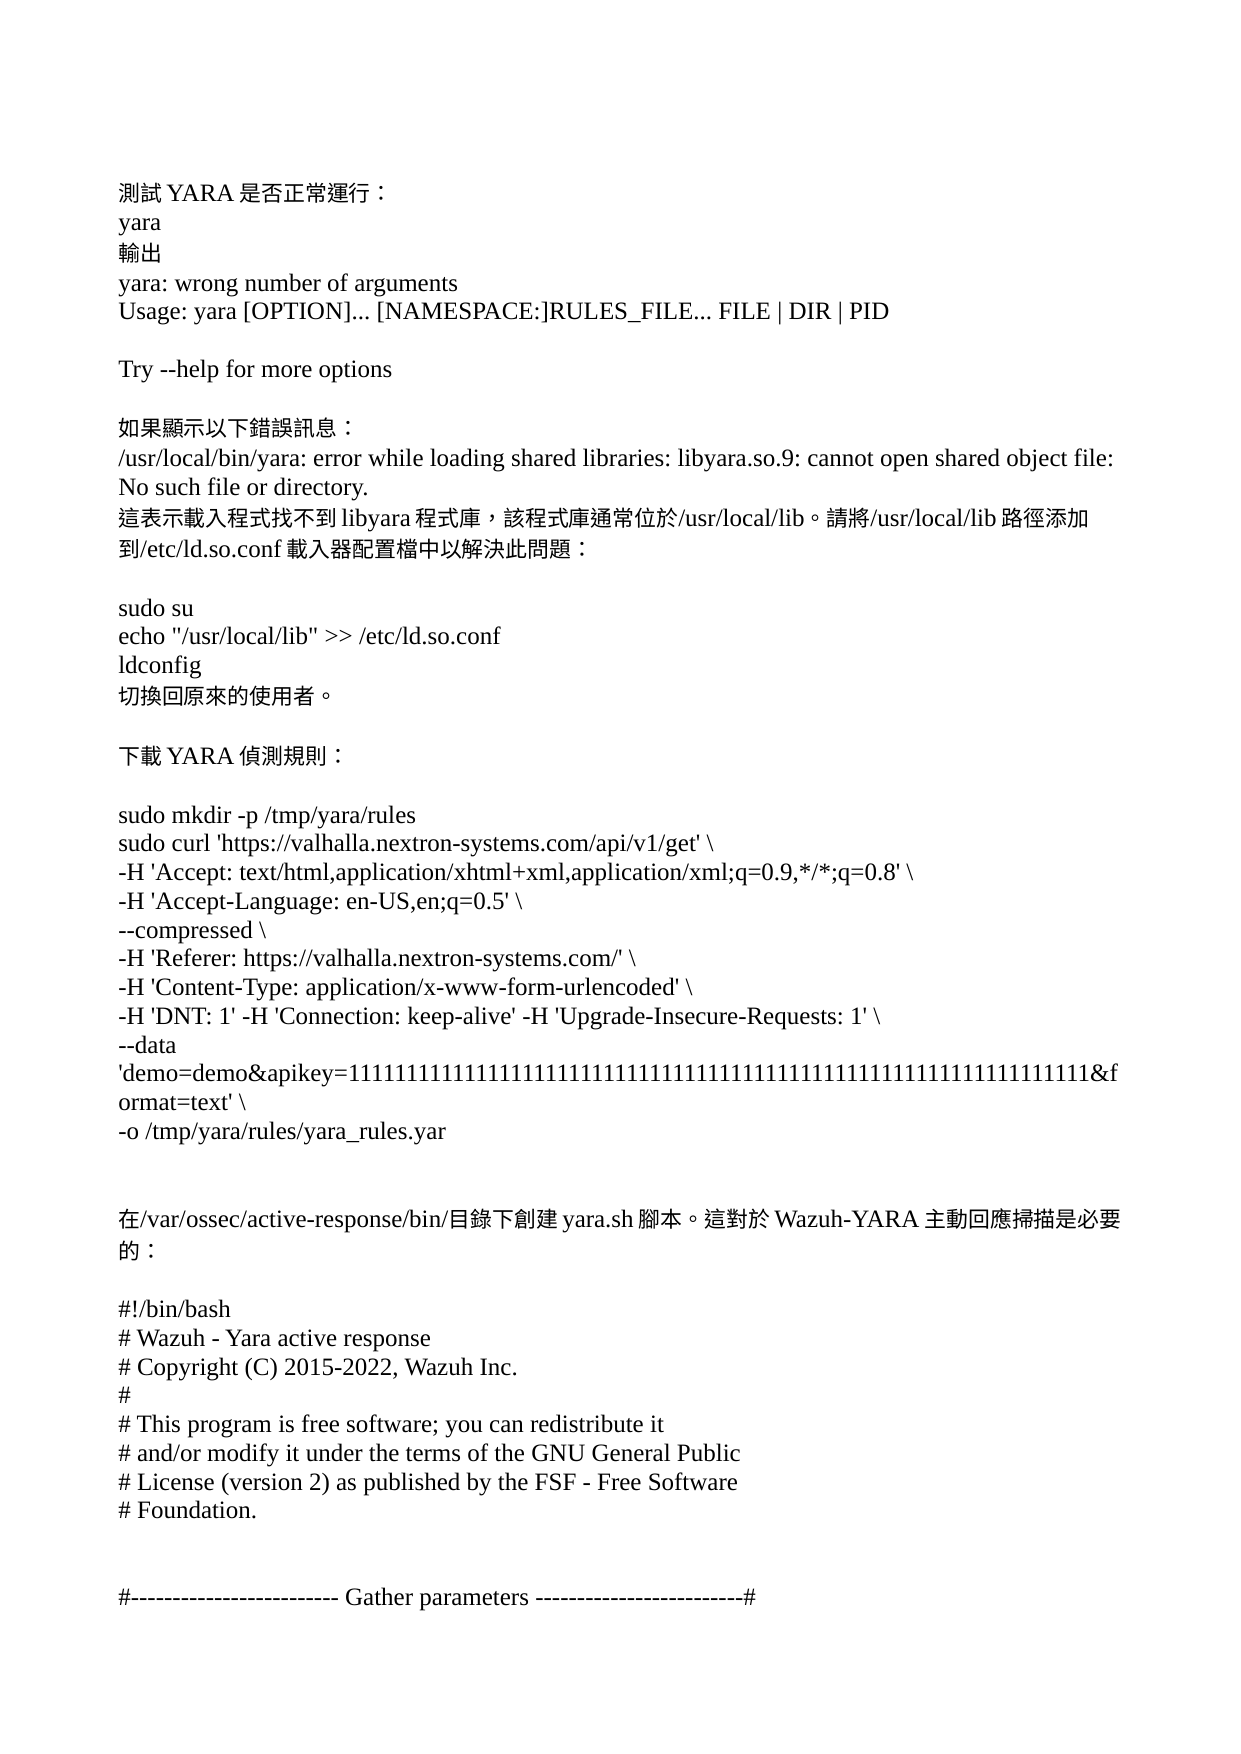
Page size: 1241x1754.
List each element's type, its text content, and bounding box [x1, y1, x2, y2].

text # This program is free software; you can redistribute it [118, 1409, 1122, 1438]
text #------------------------- Gather parameters -------------------------# [118, 1582, 1122, 1611]
text 在/var/ossec/active-response/bin/目錄下創建yara.sh腳本。這對於Wazuh-YARA主動回應掃描是必要的： [118, 1202, 1122, 1266]
text 這表示載入程式找不到libyara程式庫，該程式庫通常位於/usr/local/lib。請將/usr/local/lib路徑添加到/etc/ld.so.conf載入器配置檔中以解決此問題： [118, 501, 1122, 564]
text /usr/local/bin/yara: error while loading shared libraries: libyara.so.9: cannot open shared object file: No such file or directory. [118, 443, 1122, 501]
text 測試YARA是否正常運行： [118, 176, 1122, 207]
text 下載YARA偵測規則： [118, 739, 1122, 771]
text --compressed \ [118, 915, 1122, 943]
text --data 'demo=demo&apikey=1111111111111111111111111111111111111111111111111111111111111111&format=text' \ [118, 1030, 1122, 1116]
text echo "/usr/local/lib" >> /etc/ld.so.conf [118, 621, 1122, 650]
text -o /tmp/yara/rules/yara_rules.yar [118, 1116, 1122, 1145]
text 輸出 [118, 236, 1122, 268]
text -H 'DNT: 1' -H 'Connection: keep-alive' -H 'Upgrade-Insecure-Requests: 1' \ [118, 1001, 1122, 1030]
text -H 'Accept: text/html,application/xhtml+xml,application/xml;q=0.9,*/*;q=0.8' \ [118, 857, 1122, 886]
text sudo mkdir -p /tmp/yara/rules [118, 800, 1122, 828]
text 如果顯示以下錯誤訊息： [118, 411, 1122, 443]
text yara [118, 207, 1122, 236]
text yara: wrong number of arguments [118, 268, 1122, 296]
text -H 'Referer: https://valhalla.nextron-systems.com/' \ [118, 943, 1122, 972]
text # Copyright (C) 2015-2022, Wazuh Inc. [118, 1352, 1122, 1381]
text # Wazuh - Yara active response [118, 1323, 1122, 1352]
text Usage: yara [OPTION]... [NAMESPACE:]RULES_FILE... FILE | DIR | PID [118, 296, 1122, 325]
text ldconfig [118, 650, 1122, 679]
text # Foundation. [118, 1496, 1122, 1524]
text sudo curl 'https://valhalla.nextron-systems.com/api/v1/get' \ [118, 828, 1122, 857]
text -H 'Content-Type: application/x-www-form-urlencoded' \ [118, 972, 1122, 1001]
text -H 'Accept-Language: en-US,en;q=0.5' \ [118, 886, 1122, 915]
text # License (version 2) as published by the FSF - Free Software [118, 1467, 1122, 1496]
text sudo su [118, 593, 1122, 621]
text # [118, 1381, 1122, 1409]
text # and/or modify it under the terms of the GNU General Public [118, 1438, 1122, 1467]
text 切換回原來的使用者。 [118, 679, 1122, 711]
text Try --help for more options [118, 354, 1122, 383]
text #!/bin/bash [118, 1294, 1122, 1323]
